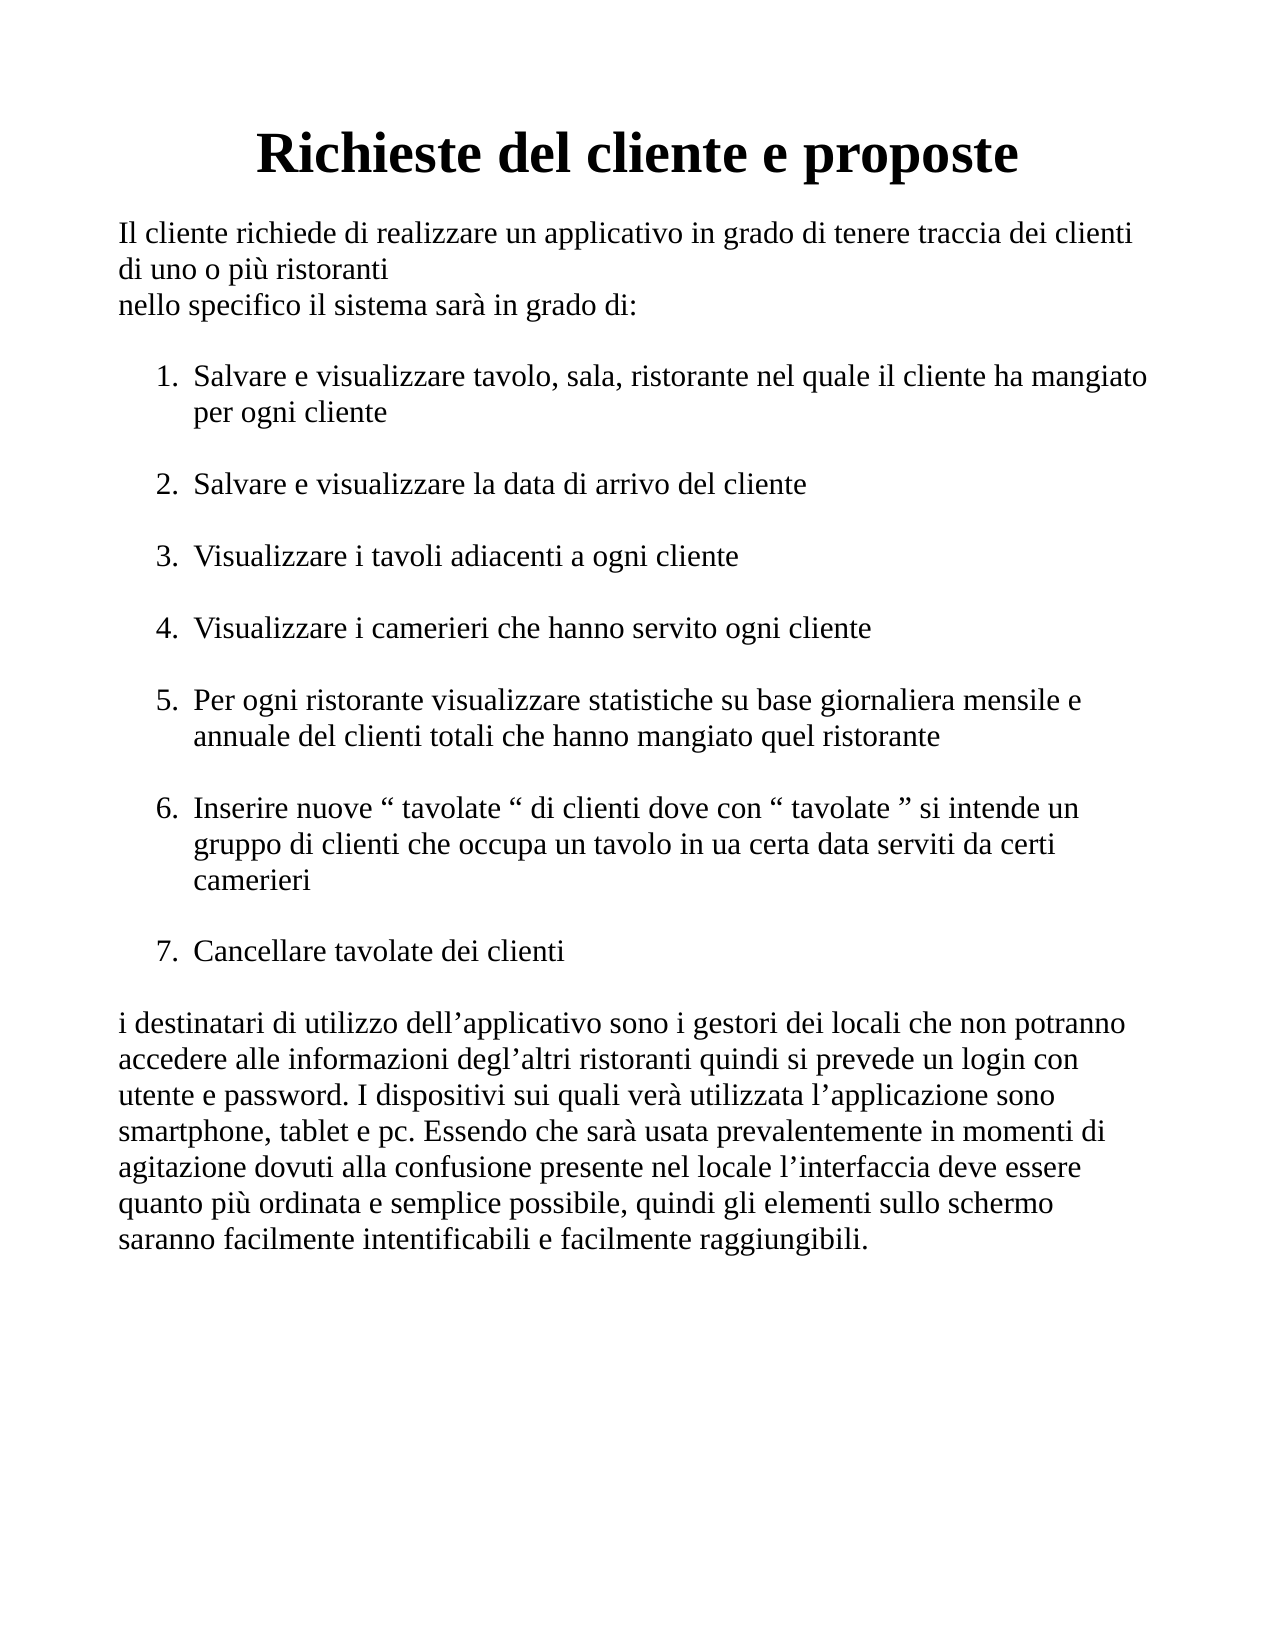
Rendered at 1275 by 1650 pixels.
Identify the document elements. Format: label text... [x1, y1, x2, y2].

list Salvare e visualizzare la data di arrivo del cliente [156, 466, 1157, 501]
list Visualizzare i camerieri che hanno servito ogni cliente [156, 609, 1157, 645]
list Inserire nuove “ tavolate “ di clienti dove con “ tavolate ” si intende un gruppo di clienti che occupa un tavolo in ua certa data serviti da certi camerieri [156, 789, 1157, 897]
text i destinatari di utilizzo dell’applicativo sono i gestori dei locali che non potranno accedere alle informazioni degl’altri ristoranti quindi si prevede un login con utente e password. I dispositivi sui quali verà utilizzata l’applicazione sono smartphone, tablet e pc. Essendo che sarà usata prevalentemente in momenti di agitazione dovuti alla confusione presente nel locale l’interfaccia deve essere quanto più ordinata e semplice possibile, quindi gli elementi sullo schermo saranno facilmente intentificabili e facilmente raggiungibili. [118, 1004, 1157, 1256]
text Il cliente richiede di realizzare un applicativo in grado di tenere traccia dei clienti di uno o più ristoranti [118, 214, 1157, 286]
text nello specifico il sistema sarà in grado di: [118, 286, 1157, 322]
list Salvare e visualizzare tavolo, sala, ristorante nel quale il cliente ha mangiato per ogni cliente [156, 358, 1157, 429]
list Per ogni ristorante visualizzare statistiche su base giornaliera mensile e annuale del clienti totali che hanno mangiato quel ristorante [156, 681, 1157, 753]
text Richieste del cliente e proposte [118, 118, 1157, 185]
list Cancellare tavolate dei clienti [156, 933, 1157, 969]
list Visualizzare i tavoli adiacenti a ogni cliente [156, 537, 1157, 573]
